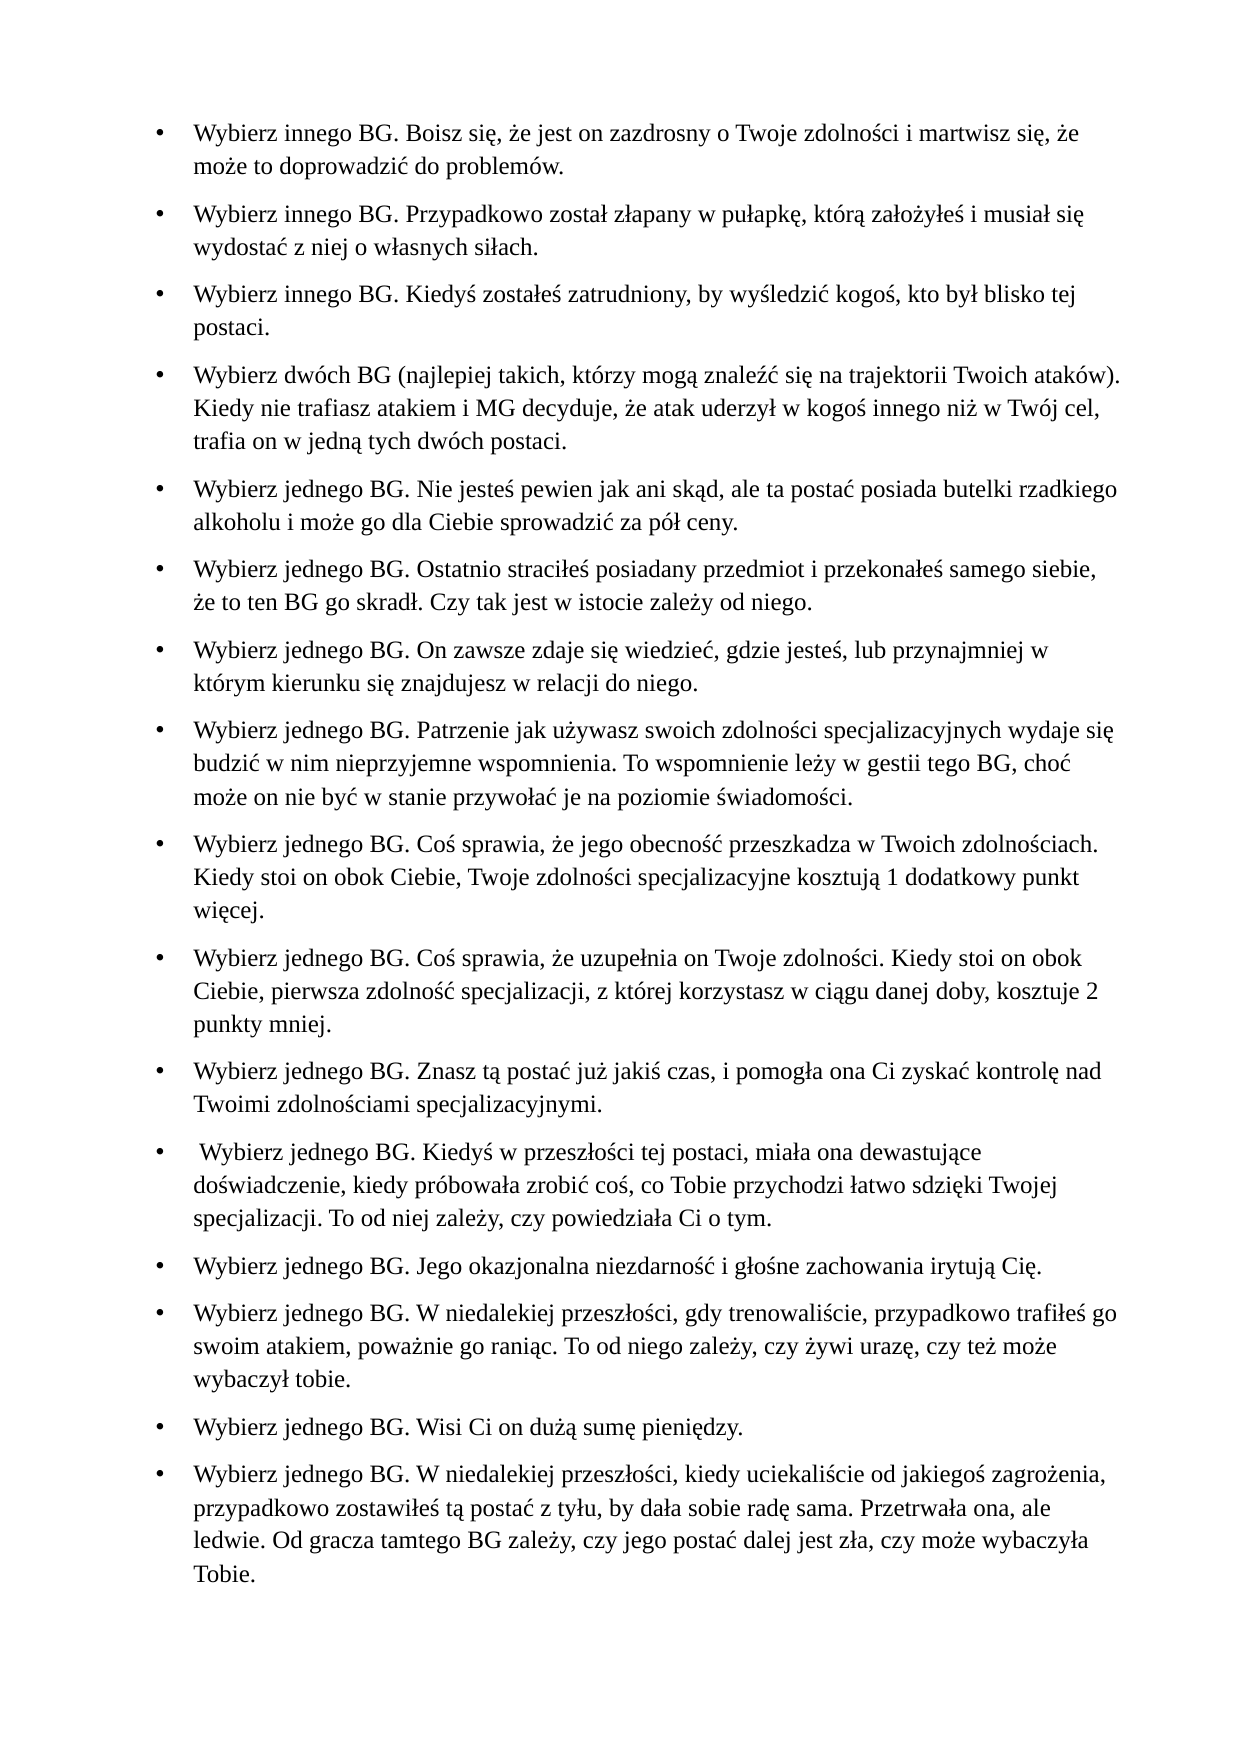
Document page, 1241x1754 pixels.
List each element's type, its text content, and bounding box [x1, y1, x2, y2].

list Wybierz jednego BG. Kiedyś w przeszłości tej postaci, miała ona dewastujące doświadczenie, kiedy próbowała zrobić coś, co Tobie przychodzi łatwo sdzięki Twojej specjalizacji. To od niej zależy, czy powiedziała Ci o tym. [156, 1137, 1122, 1232]
list Wybierz jednego BG. Ostatnio straciłeś posiadany przedmiot i przekonałeś samego siebie, że to ten BG go skradł. Czy tak jest w istocie zależy od niego. [156, 554, 1122, 616]
list Wybierz jednego BG. W niedalekiej przeszłości, kiedy uciekaliście od jakiegoś zagrożenia, przypadkowo zostawiłeś tą postać z tyłu, by dała sobie radę sama. Przetrwała ona, ale ledwie. Od gracza tamtego BG zależy, czy jego postać dalej jest zła, czy może wybaczyła Tobie. [156, 1459, 1122, 1587]
list Wybierz jednego BG. Wisi Ci on dużą sumę pieniędzy. [156, 1412, 1122, 1441]
list Wybierz jednego BG. Coś sprawia, że jego obecność przeszkadza w Twoich zdolnościach. Kiedy stoi on obok Ciebie, Twoje zdolności specjalizacyjne kosztują 1 dodatkowy punkt więcej. [156, 829, 1122, 924]
list Wybierz jednego BG. On zawsze zdaje się wiedzieć, gdzie jesteś, lub przynajmniej w którym kierunku się znajdujesz w relacji do niego. [156, 635, 1122, 697]
list Wybierz dwóch BG (najlepiej takich, którzy mogą znaleźć się na trajektorii Twoich ataków). Kiedy nie trafiasz atakiem i MG decyduje, że atak uderzył w kogoś innego niż w Twój cel, trafia on w jedną tych dwóch postaci. [156, 360, 1122, 455]
list Wybierz innego BG. Kiedyś zostałeś zatrudniony, by wyśledzić kogoś, kto był blisko tej postaci. [156, 279, 1122, 341]
list Wybierz innego BG. Przypadkowo został złapany w pułapkę, którą założyłeś i musiał się wydostać z niej o własnych siłach. [156, 199, 1122, 261]
list Wybierz innego BG. Boisz się, że jest on zazdrosny o Twoje zdolności i martwisz się, że może to doprowadzić do problemów. [156, 118, 1122, 180]
list Wybierz jednego BG. Jego okazjonalna niezdarność i głośne zachowania irytują Cię. [156, 1251, 1122, 1279]
list Wybierz jednego BG. Znasz tą postać już jakiś czas, i pomogła ona Ci zyskać kontrolę nad Twoimi zdolnościami specjalizacyjnymi. [156, 1056, 1122, 1118]
list Wybierz jednego BG. Coś sprawia, że uzupełnia on Twoje zdolności. Kiedy stoi on obok Ciebie, pierwsza zdolność specjalizacji, z której korzystasz w ciągu danej doby, kosztuje 2 punkty mniej. [156, 943, 1122, 1038]
list Wybierz jednego BG. Patrzenie jak używasz swoich zdolności specjalizacyjnych wydaje się budzić w nim nieprzyjemne wspomnienia. To wspomnienie leży w gestii tego BG, choć może on nie być w stanie przywołać je na poziomie świadomości. [156, 716, 1122, 810]
list Wybierz jednego BG. Nie jesteś pewien jak ani skąd, ale ta postać posiada butelki rzadkiego alkoholu i może go dla Ciebie sprowadzić za pół ceny. [156, 474, 1122, 535]
list Wybierz jednego BG. W niedalekiej przeszłości, gdy trenowaliście, przypadkowo trafiłeś go swoim atakiem, poważnie go raniąc. To od niego zależy, czy żywi urazę, czy też może wybaczył tobie. [156, 1298, 1122, 1393]
